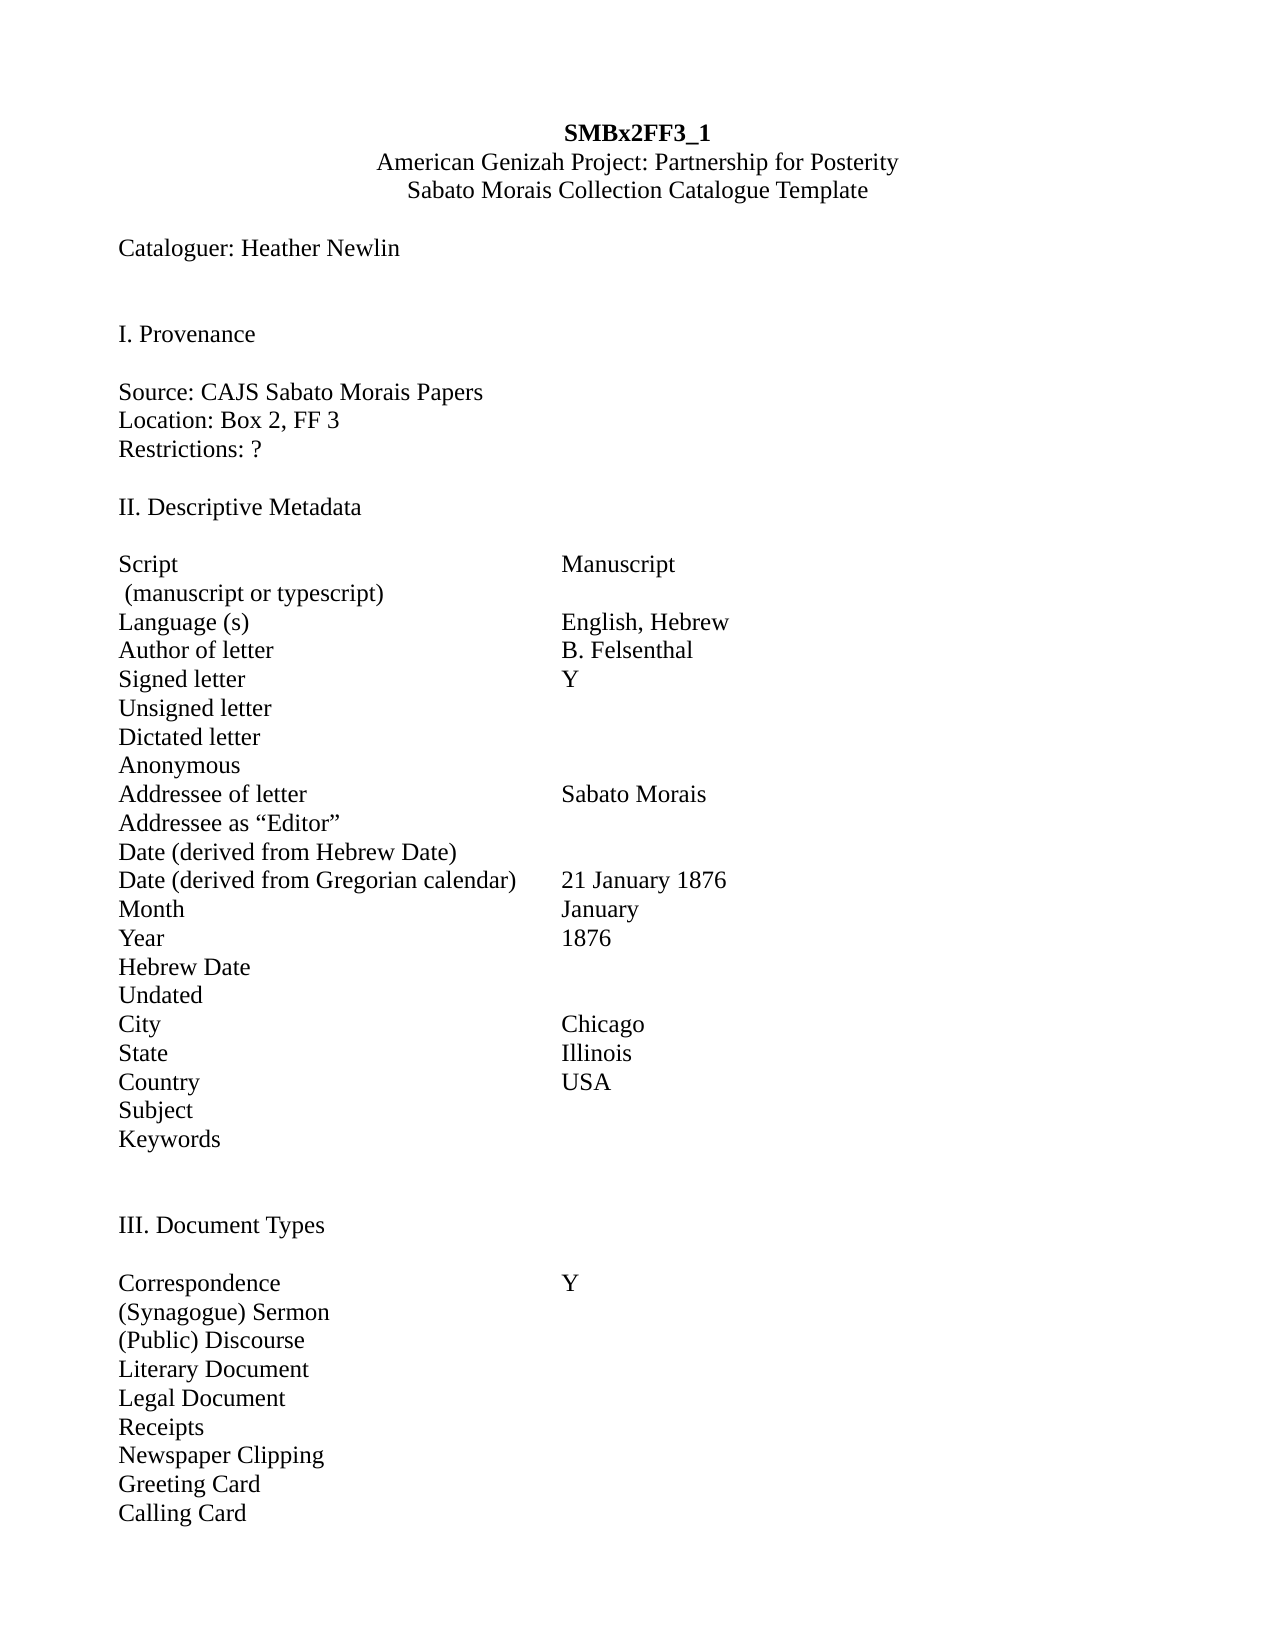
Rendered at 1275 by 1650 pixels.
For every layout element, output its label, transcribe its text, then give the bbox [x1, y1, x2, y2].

text (Public) Discourse [118, 1326, 1157, 1354]
text Hebrew Date [118, 952, 1157, 981]
text Subject [118, 1096, 1157, 1124]
text Newspaper Clipping [118, 1441, 1157, 1469]
text Calling Card [118, 1498, 1157, 1527]
text Unsigned letter [118, 693, 1157, 722]
text Date (derived from Gregorian calendar) 21 January 1876 [118, 866, 1157, 894]
text American Genizah Project: Partnership for Posterity [118, 147, 1157, 176]
text SMBx2FF3_1 [118, 118, 1157, 147]
text Addressee of letter Sabato Morais [118, 779, 1157, 808]
text State Illinois [118, 1038, 1157, 1067]
text Year 1876 [118, 923, 1157, 952]
text Undated [118, 981, 1157, 1009]
text Cataloguer: Heather Newlin [118, 233, 1157, 262]
text (manuscript or typescript) [118, 578, 1157, 607]
text Legal Document [118, 1383, 1157, 1412]
text City Chicago [118, 1009, 1157, 1038]
text Greeting Card [118, 1469, 1157, 1498]
text Addressee as “Editor” [118, 808, 1157, 837]
text Source: CAJS Sabato Morais Papers [118, 377, 1157, 406]
text Sabato Morais Collection Catalogue Template [118, 176, 1157, 204]
text Receipts [118, 1412, 1157, 1441]
text Correspondence Y [118, 1268, 1157, 1297]
text Script Manuscript [118, 549, 1157, 578]
text Location: Box 2, FF 3 [118, 406, 1157, 434]
text Date (derived from Hebrew Date) [118, 837, 1157, 866]
text I. Provenance [118, 319, 1157, 348]
text (Synagogue) Sermon [118, 1297, 1157, 1326]
text II. Descriptive Metadata [118, 492, 1157, 521]
text Anonymous [118, 751, 1157, 779]
text Dictated letter [118, 722, 1157, 751]
text Keywords [118, 1124, 1157, 1153]
text Month January [118, 894, 1157, 923]
text Signed letter Y [118, 664, 1157, 693]
text Author of letter B. Felsenthal [118, 636, 1157, 664]
text III. Document Types [118, 1211, 1157, 1239]
text Language (s) English, Hebrew [118, 607, 1157, 636]
text Restrictions: ? [118, 434, 1157, 463]
text Literary Document [118, 1354, 1157, 1383]
text Country USA [118, 1067, 1157, 1096]
